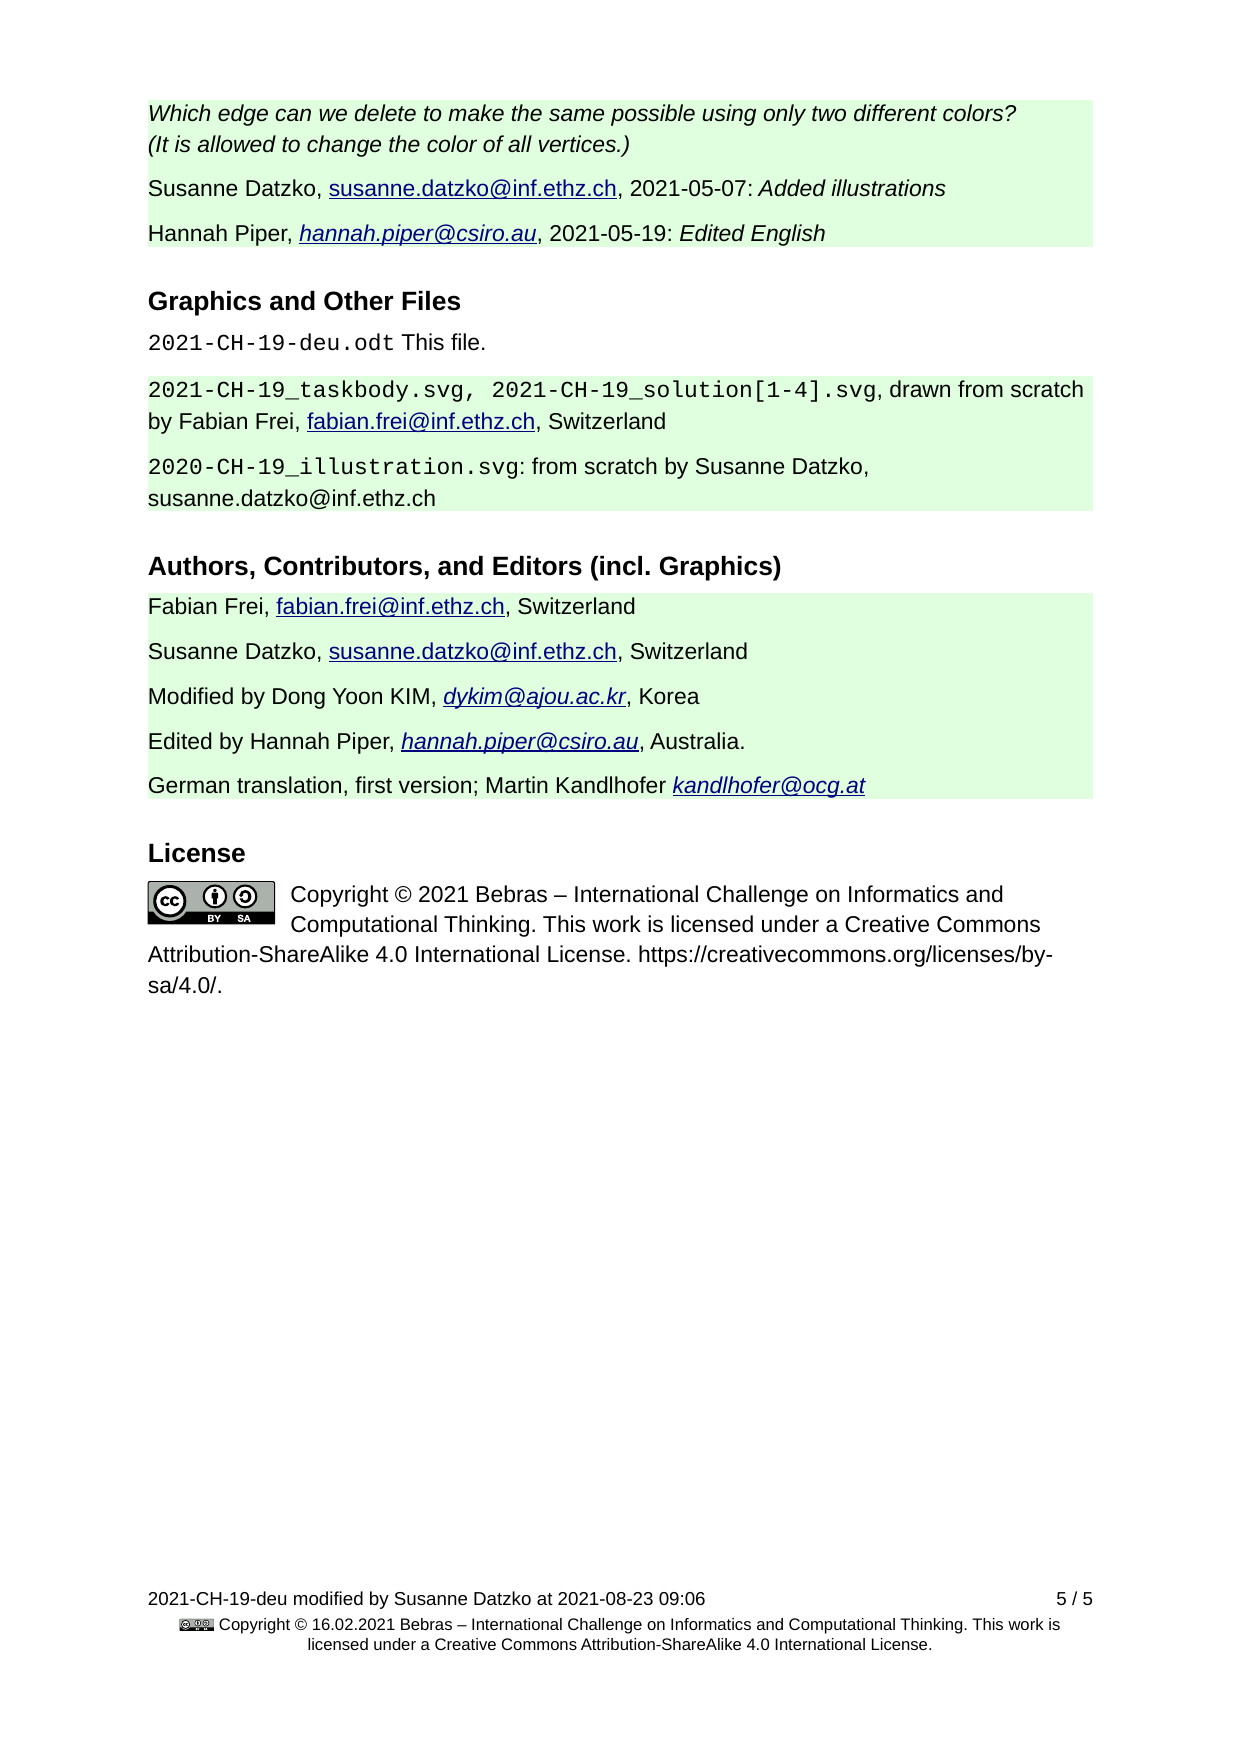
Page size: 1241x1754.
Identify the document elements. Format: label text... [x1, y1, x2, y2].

text 2020-CH-19_illustration.svg: from scratch by Susanne Datzko, susanne.datzko@inf.ethz.ch [148, 453, 1093, 511]
text Hannah Piper, hannah.piper@csiro.au, 2021-05-19: Edited English [148, 220, 1093, 247]
text 2021-CH-19-deu.odt This file. [148, 329, 1093, 357]
subtitle License [148, 838, 1093, 868]
text Edited by Hannah Piper, hannah.piper@csiro.au, Australia. [148, 728, 1093, 754]
text Susanne Datzko, susanne.datzko@inf.ethz.ch, 2021-05-07: Added illustrations [148, 175, 1093, 202]
text Fabian Frei, fabian.frei@inf.ethz.ch, Switzerland [148, 593, 1093, 620]
subtitle Graphics and Other Files [148, 286, 1093, 316]
text 2021-CH-19_taskbody.svg, 2021-CH-19_solution[1-4].svg, drawn from scratch by Fabian Frei, fabian.frei@inf.ethz.ch, Switzerland [148, 376, 1093, 434]
text Susanne Datzko, susanne.datzko@inf.ethz.ch, Switzerland [148, 638, 1093, 664]
text Which edge can we delete to make the same possible using only two different colors? (It is allowed to change the color of all vertices.) [148, 100, 1093, 157]
subtitle Authors, Contributors, and Editors (incl. Graphics) [148, 551, 1093, 581]
text German translation, first version; Martin Kandlhofer kandlhofer@ocg.at [148, 772, 1093, 799]
text Modified by Dong Yoon KIM, dykim@ajou.ac.kr, Korea [148, 683, 1093, 709]
text Copyright © 2021 Bebras – International Challenge on Informatics and Computational Thinking. This work is licensed under a Creative Commons Attribution-ShareAlike 4.0 International License. https://creativecommons.org/licenses/by-sa/4.0/. [148, 881, 1093, 998]
